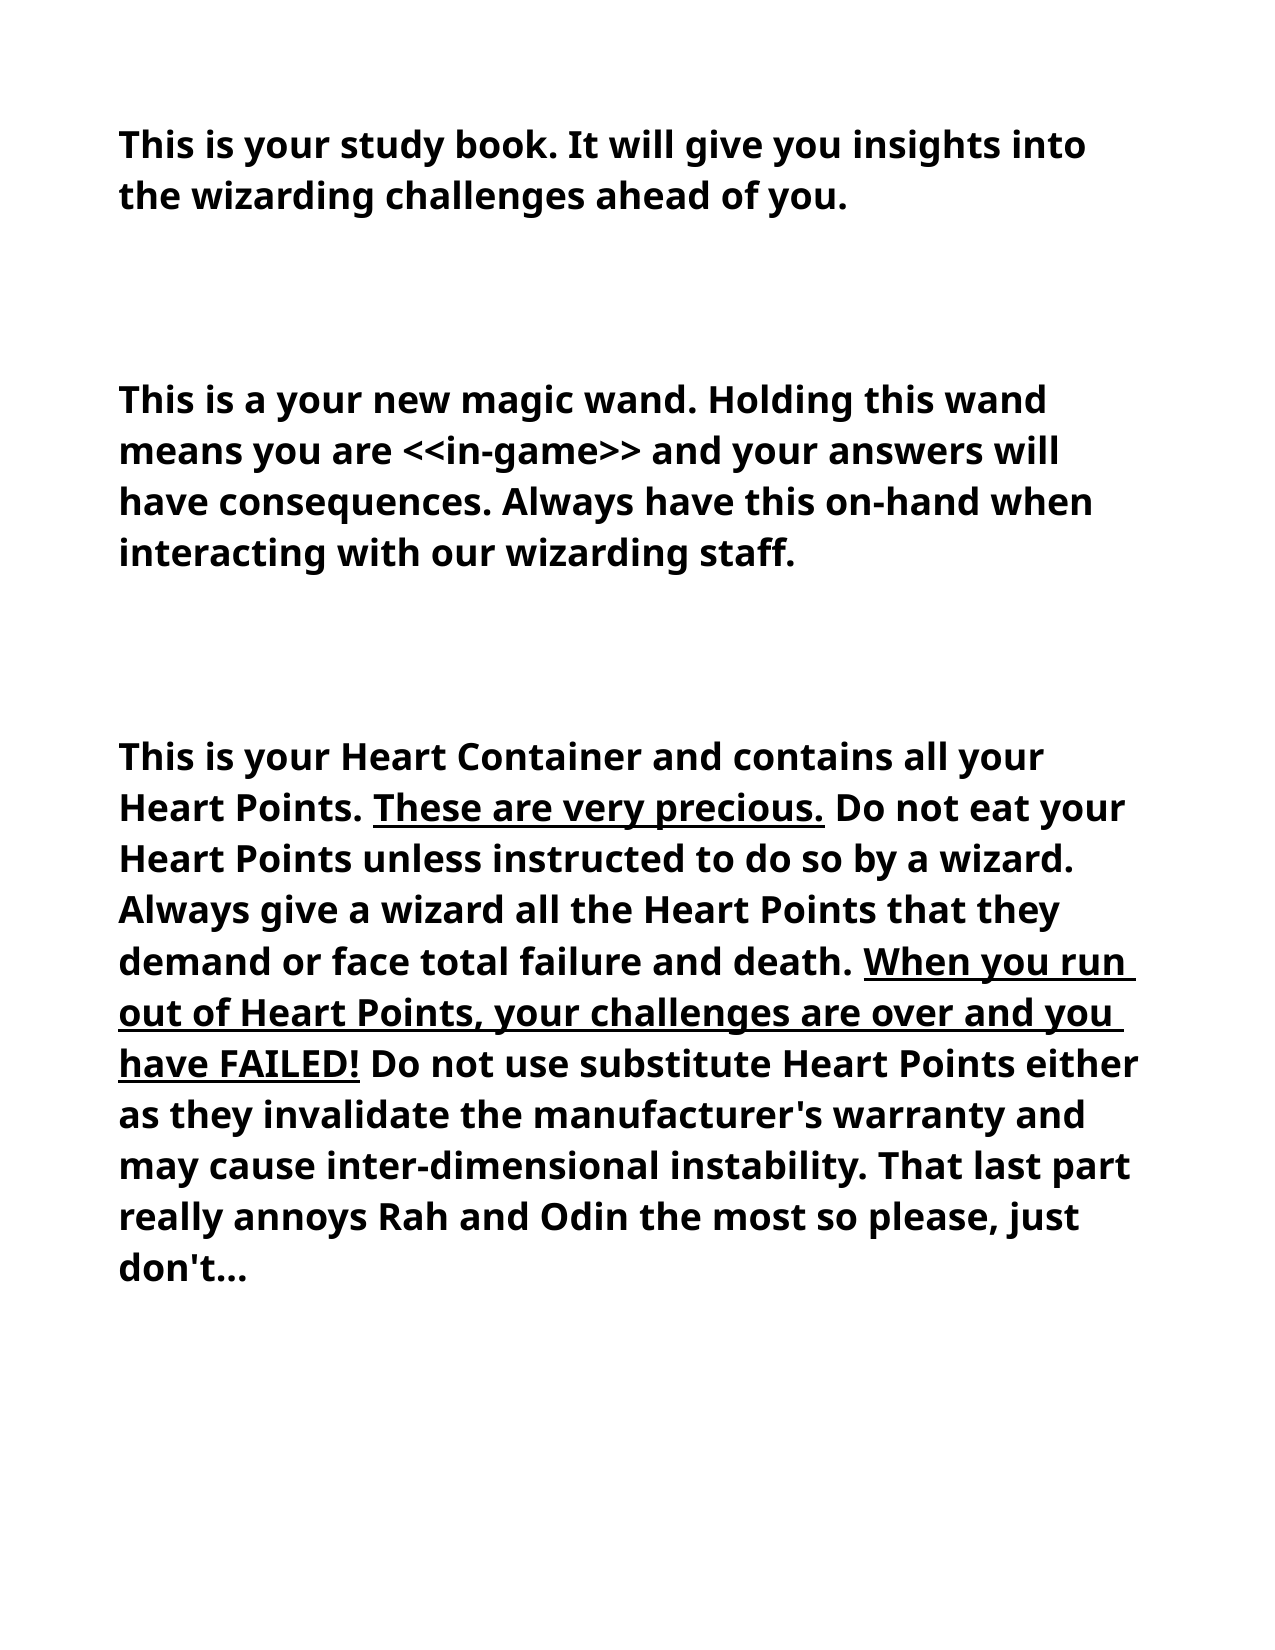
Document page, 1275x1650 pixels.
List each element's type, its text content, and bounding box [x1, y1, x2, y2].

text This is a your new magic wand. Holding this wand means you are <<in-game>> and your answers will have consequences. Always have this on-hand when interacting with our wizarding staff. [118, 373, 1157, 577]
text This is your study book. It will give you insights into the wizarding challenges ahead of you. [118, 118, 1157, 220]
text This is your Heart Container and contains all your Heart Points. These are very precious. Do not eat your Heart Points unless instructed to do so by a wizard. Always give a wizard all the Heart Points that they demand or face total failure and death. When you run out of Heart Points, your challenges are over and you have FAILED! Do not use substitute Heart Points either as they invalidate the manufacturer's warranty and may cause inter-dimensional instability. That last part really annoys Rah and Odin the most so please, just don't... [118, 731, 1157, 1292]
